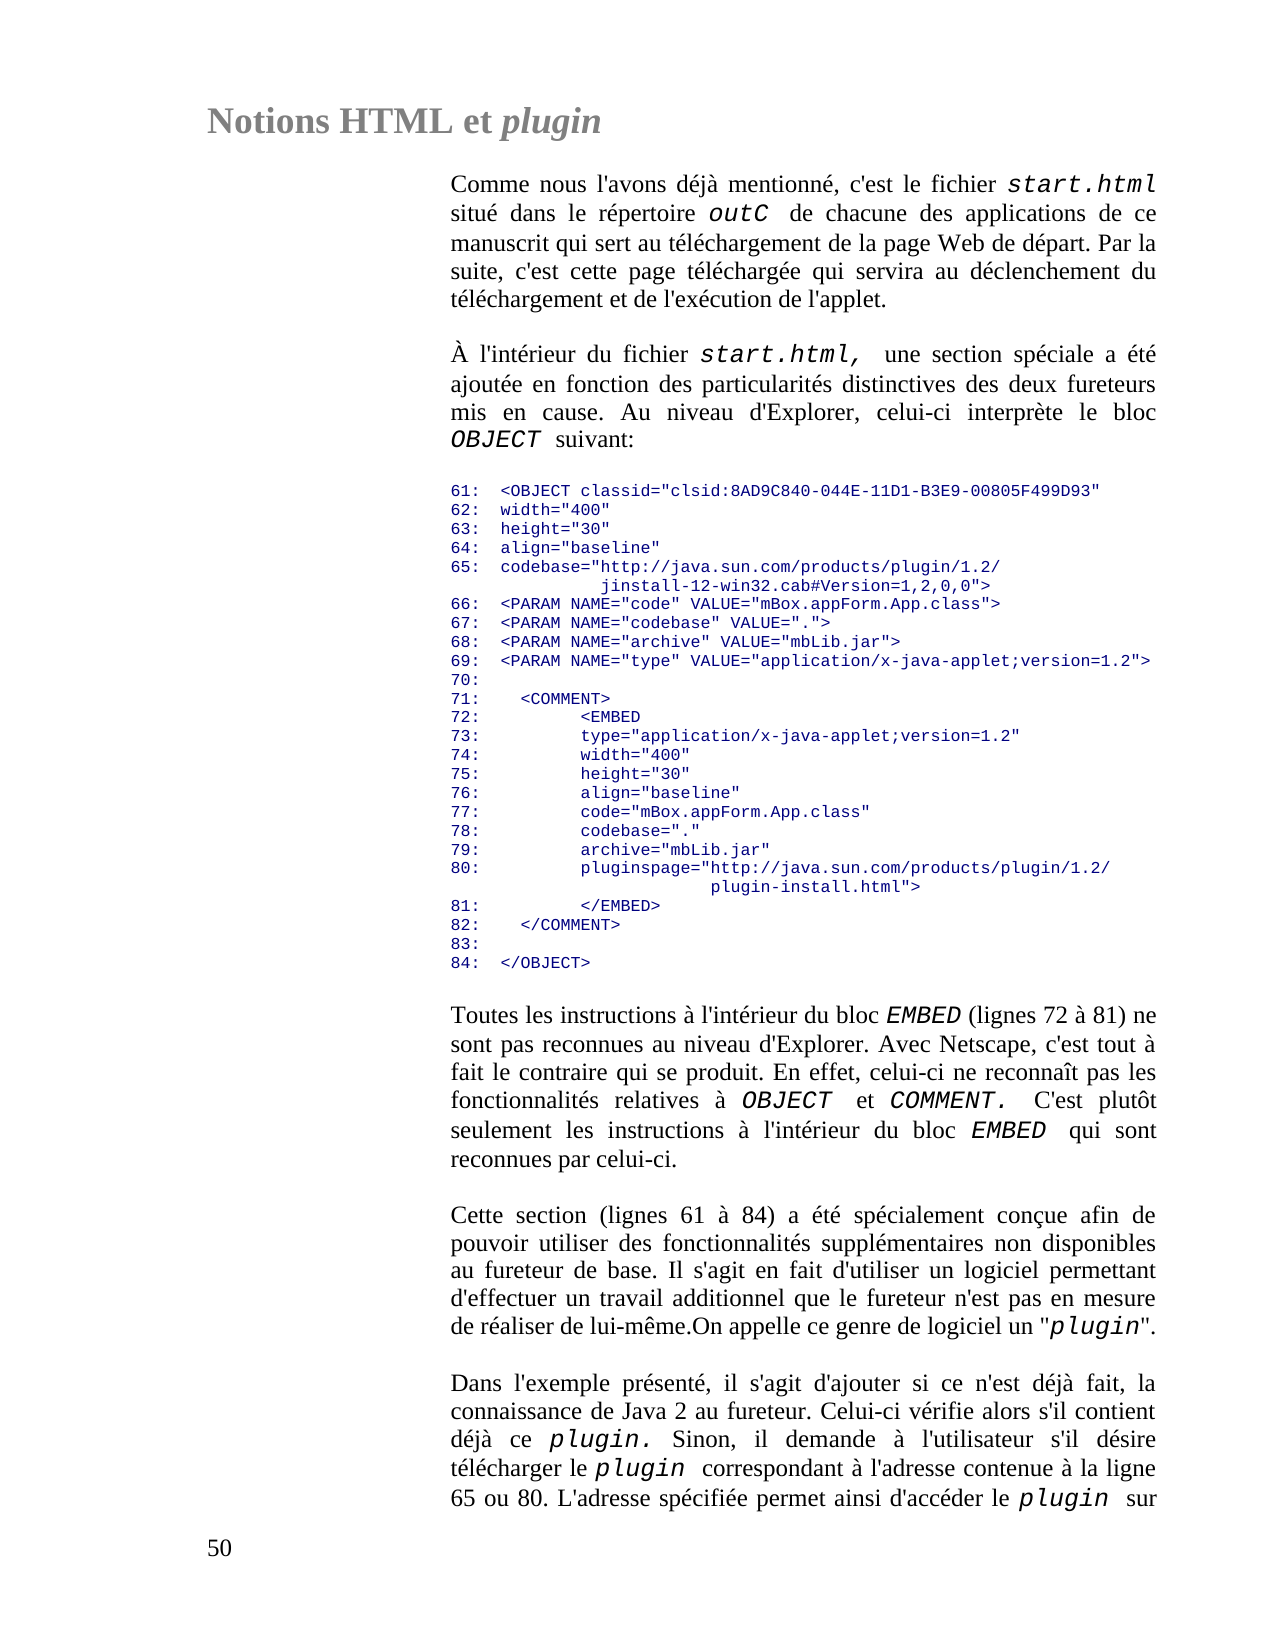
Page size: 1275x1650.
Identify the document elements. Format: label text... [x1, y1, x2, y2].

table_header Comme nous l'avons déjà mentionné, c'est le fichier start.html situé dans le répertoire outC de chacune des applications de ce manuscrit qui sert au téléchargement de la page Web de départ. Par la suite, c'est cette page téléchargée qui servira au déclenchement du téléchargement et de l'exécution de l'applet. [443, 170, 1164, 312]
table_header [200, 483, 443, 973]
table_header Dans l'exemple présenté, il s'agit d'ajouter si ce n'est déjà fait, la connaissance de Java 2 au fureteur. Celui-ci vérifie alors s'il contient déjà ce plugin. Sinon, il demande à l'utilisateur s'il désire télécharger le plugin correspondant à l'adresse contenue à la ligne 65 ou 80. L'adresse spécifiée permet ainsi d'accéder le plugin sur [443, 1369, 1164, 1514]
table_header [200, 340, 443, 455]
table_header [200, 1001, 443, 1173]
subtitle Notions HTML et plugin [207, 100, 1157, 142]
table_header [200, 1201, 443, 1342]
table_header 61: <OBJECT classid="clsid:8AD9C840-044E-11D1-B3E9-00805F499D93" 62: width="400" 63: height="30" 64: align="baseline" 65: codebase="http://java.sun.com/products/plugin/1.2/ jinstall-12-win32.cab#Version=1,2,0,0"> 66: <PARAM NAME="code" VALUE="mBox.appForm.App.class"> 67: <PARAM NAME="codebase" VALUE="."> 68: <PARAM NAME="archive" VALUE="mbLib.jar"> 69: <PARAM NAME="type" VALUE="application/x-java-applet;version=1.2"> 70: 71: <COMMENT> 72: <EMBED 73: type="application/x-java-applet;version=1.2" 74: width="400" 75: height="30" 76: align="baseline" 77: code="mBox.appForm.App.class" 78: codebase="." 79: archive="mbLib.jar" 80: pluginspage="http://java.sun.com/products/plugin/1.2/ plugin-install.html"> 81: </EMBED> 82: </COMMENT> 83: 84: </OBJECT> [443, 483, 1164, 973]
table_header Toutes les instructions à l'intérieur du bloc EMBED (lignes 72 à 81) ne sont pas reconnues au niveau d'Explorer. Avec Netscape, c'est tout à fait le contraire qui se produit. En effet, celui-ci ne reconnaît pas les fonctionnalités relatives à OBJECT et COMMENT. C'est plutôt seulement les instructions à l'intérieur du bloc EMBED qui sont reconnues par celui-ci. [443, 1001, 1164, 1173]
table_header À l'intérieur du fichier start.html, une section spéciale a été ajoutée en fonction des particularités distinctives des deux fureteurs mis en cause. Au niveau d'Explorer, celui-ci interprète le bloc OBJECT suivant: [443, 340, 1164, 455]
table_header Cette section (lignes 61 à 84) a été spécialement conçue afin de pouvoir utiliser des fonctionnalités supplémentaires non disponibles au fureteur de base. Il s'agit en fait d'utiliser un logiciel permettant d'effectuer un travail additionnel que le fureteur n'est pas en mesure de réaliser de lui-même.On appelle ce genre de logiciel un "plugin". [443, 1201, 1164, 1342]
table_header [200, 1369, 443, 1514]
table_header [200, 170, 443, 312]
